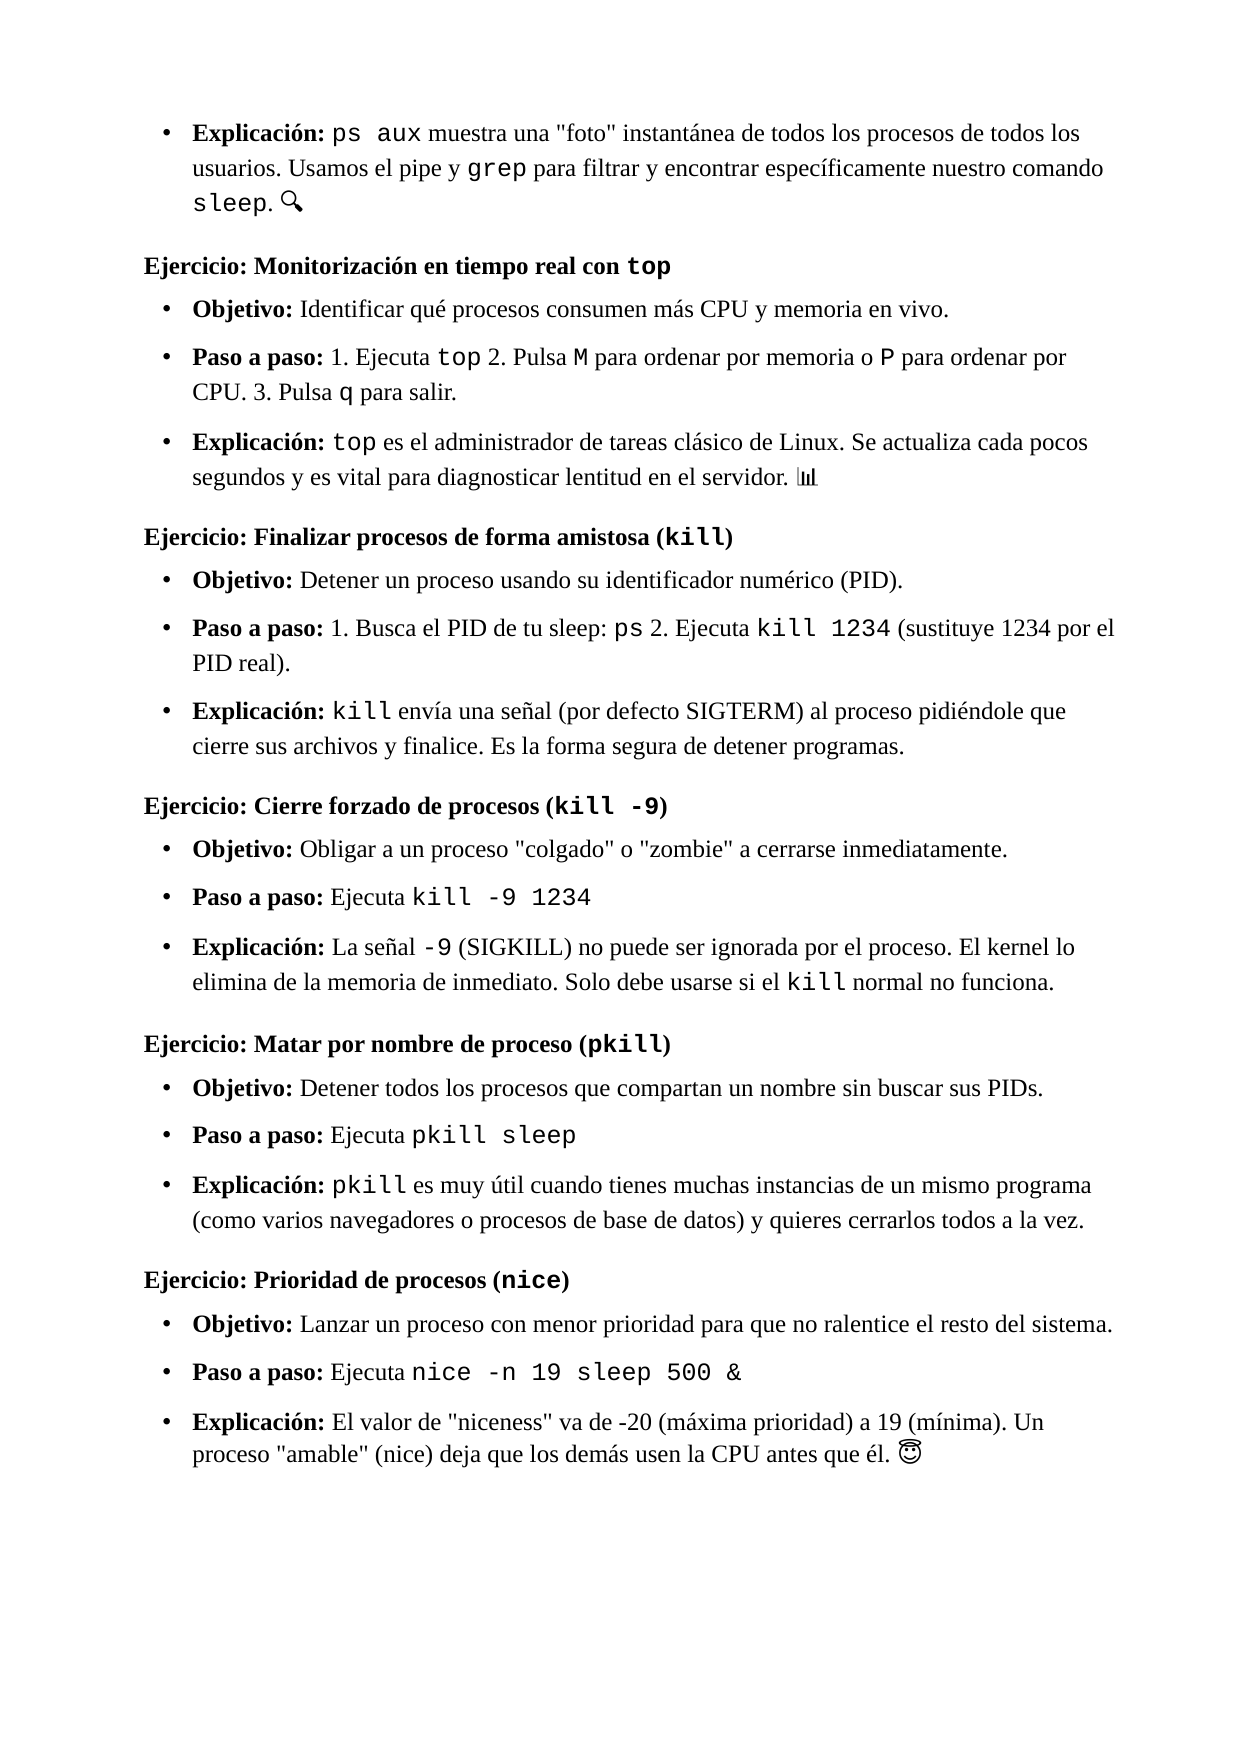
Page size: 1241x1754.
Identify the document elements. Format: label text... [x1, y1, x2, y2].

subtitle 📝 Ejercicio: Cierre forzado de procesos (kill -9) [118, 791, 1122, 822]
list Explicación: pkill es muy útil cuando tienes muchas instancias de un mismo programa (como varios navegadores o procesos de base de datos) y quieres cerrarlos todos a la vez. 🧹 [162, 1170, 1122, 1234]
list Objetivo: Obligar a un proceso "colgado" o "zombie" a cerrarse inmediatamente. [162, 834, 1122, 863]
list Paso a paso: Ejecuta kill -9 1234 [162, 882, 1122, 913]
list Explicación: kill envía una señal (por defecto SIGTERM) al proceso pidiéndole que cierre sus archivos y finalice. Es la forma segura de detener programas. 🔫 [162, 696, 1122, 759]
list Explicación: La señal -9 (SIGKILL) no puede ser ignorada por el proceso. El kernel lo elimina de la memoria de inmediato. Solo debe usarse si el kill normal no funciona. 💀 [162, 932, 1122, 998]
list Objetivo: Identificar qué procesos consumen más CPU y memoria en vivo. [162, 294, 1122, 323]
list Explicación: ps aux muestra una "foto" instantánea de todos los procesos de todos los usuarios. Usamos el pipe y grep para filtrar y encontrar específicamente nuestro comando sleep. 🔍 [162, 118, 1122, 219]
list Objetivo: Detener todos los procesos que compartan un nombre sin buscar sus PIDs. [162, 1073, 1122, 1102]
list Paso a paso: Ejecuta pkill sleep [162, 1120, 1122, 1151]
list Explicación: El valor de "niceness" va de -20 (máxima prioridad) a 19 (mínima). Un proceso "amable" (nice) deja que los demás usen la CPU antes que él. 😇 [162, 1407, 1122, 1468]
list Objetivo: Detener un proceso usando su identificador numérico (PID). [162, 565, 1122, 594]
subtitle 📝 Ejercicio: Prioridad de procesos (nice) [118, 1266, 1122, 1296]
list Explicación: top es el administrador de tareas clásico de Linux. Se actualiza cada pocos segundos y es vital para diagnosticar lentitud en el servidor. 📊 [162, 427, 1122, 491]
list Paso a paso: 1. Ejecuta top 2. Pulsa M para ordenar por memoria o P para ordenar por CPU. 3. Pulsa q para salir. [162, 342, 1122, 408]
list Paso a paso: 1. Busca el PID de tu sleep: ps 2. Ejecuta kill 1234 (sustituye 1234 por el PID real). [162, 613, 1122, 677]
subtitle 📝 Ejercicio: Matar por nombre de proceso (pkill) [118, 1029, 1122, 1060]
subtitle 📝 Ejercicio: Monitorización en tiempo real con top [118, 251, 1122, 282]
list Paso a paso: Ejecuta nice -n 19 sleep 500 & [162, 1357, 1122, 1387]
subtitle 📝 Ejercicio: Finalizar procesos de forma amistosa (kill) [118, 522, 1122, 553]
list Objetivo: Lanzar un proceso con menor prioridad para que no ralentice el resto del sistema. [162, 1309, 1122, 1338]
